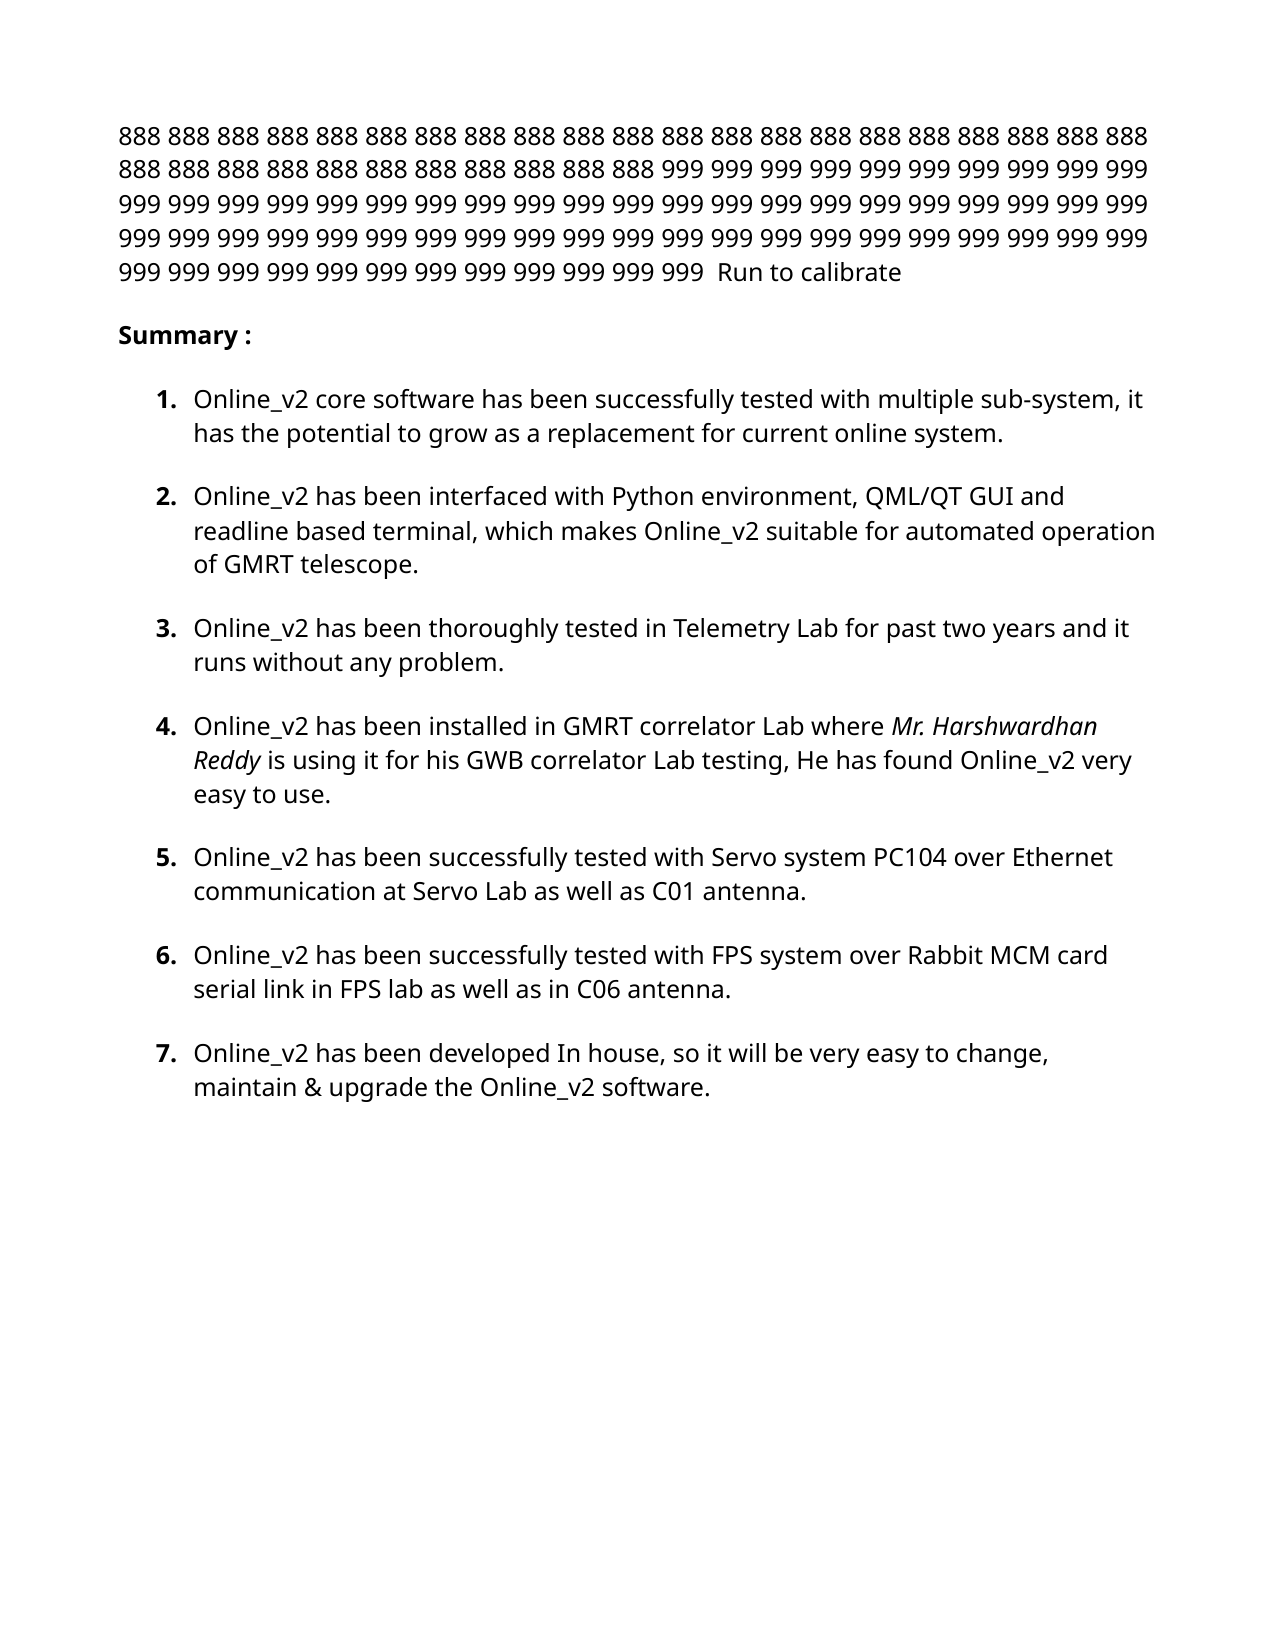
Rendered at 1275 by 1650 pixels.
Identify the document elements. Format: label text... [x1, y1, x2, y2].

text 888 888 888 888 888 888 888 888 888 888 888 888 888 888 888 888 888 888 888 888 888 888 888 888 888 888 888 888 888 888 888 888 999 999 999 999 999 999 999 999 999 999 999 999 999 999 999 999 999 999 999 999 999 999 999 999 999 999 999 999 999 999 999 999 999 999 999 999 999 999 999 999 999 999 999 999 999 999 999 999 999 999 999 999 999 999 999 999 999 999 999 999 999 999 999 999 Run to calibrate [118, 118, 1157, 288]
list Online_v2 has been thoroughly tested in Telemetry Lab for past two years and it runs without any problem. [156, 611, 1157, 679]
list Online_v2 has been developed In house, so it will be very easy to change, maintain & upgrade the Online_v2 software. [156, 1035, 1157, 1103]
text Summary : [118, 318, 1157, 352]
list Online_v2 has been installed in GMRT correlator Lab where Mr. Harshwardhan Reddy is using it for his GWB correlator Lab testing, He has found Online_v2 very easy to use. [156, 708, 1157, 811]
list Online_v2 has been successfully tested with Servo system PC104 over Ethernet communication at Servo Lab as well as C01 antenna. [156, 840, 1157, 908]
list Online_v2 has been successfully tested with FPS system over Rabbit MCM card serial link in FPS lab as well as in C06 antenna. [156, 938, 1157, 1006]
list Online_v2 has been interfaced with Python environment, QML/QT GUI and readline based terminal, which makes Online_v2 suitable for automated operation of GMRT telescope. [156, 479, 1157, 581]
list Online_v2 core software has been successfully tested with multiple sub-system, it has the potential to grow as a replacement for current online system. [156, 381, 1157, 449]
